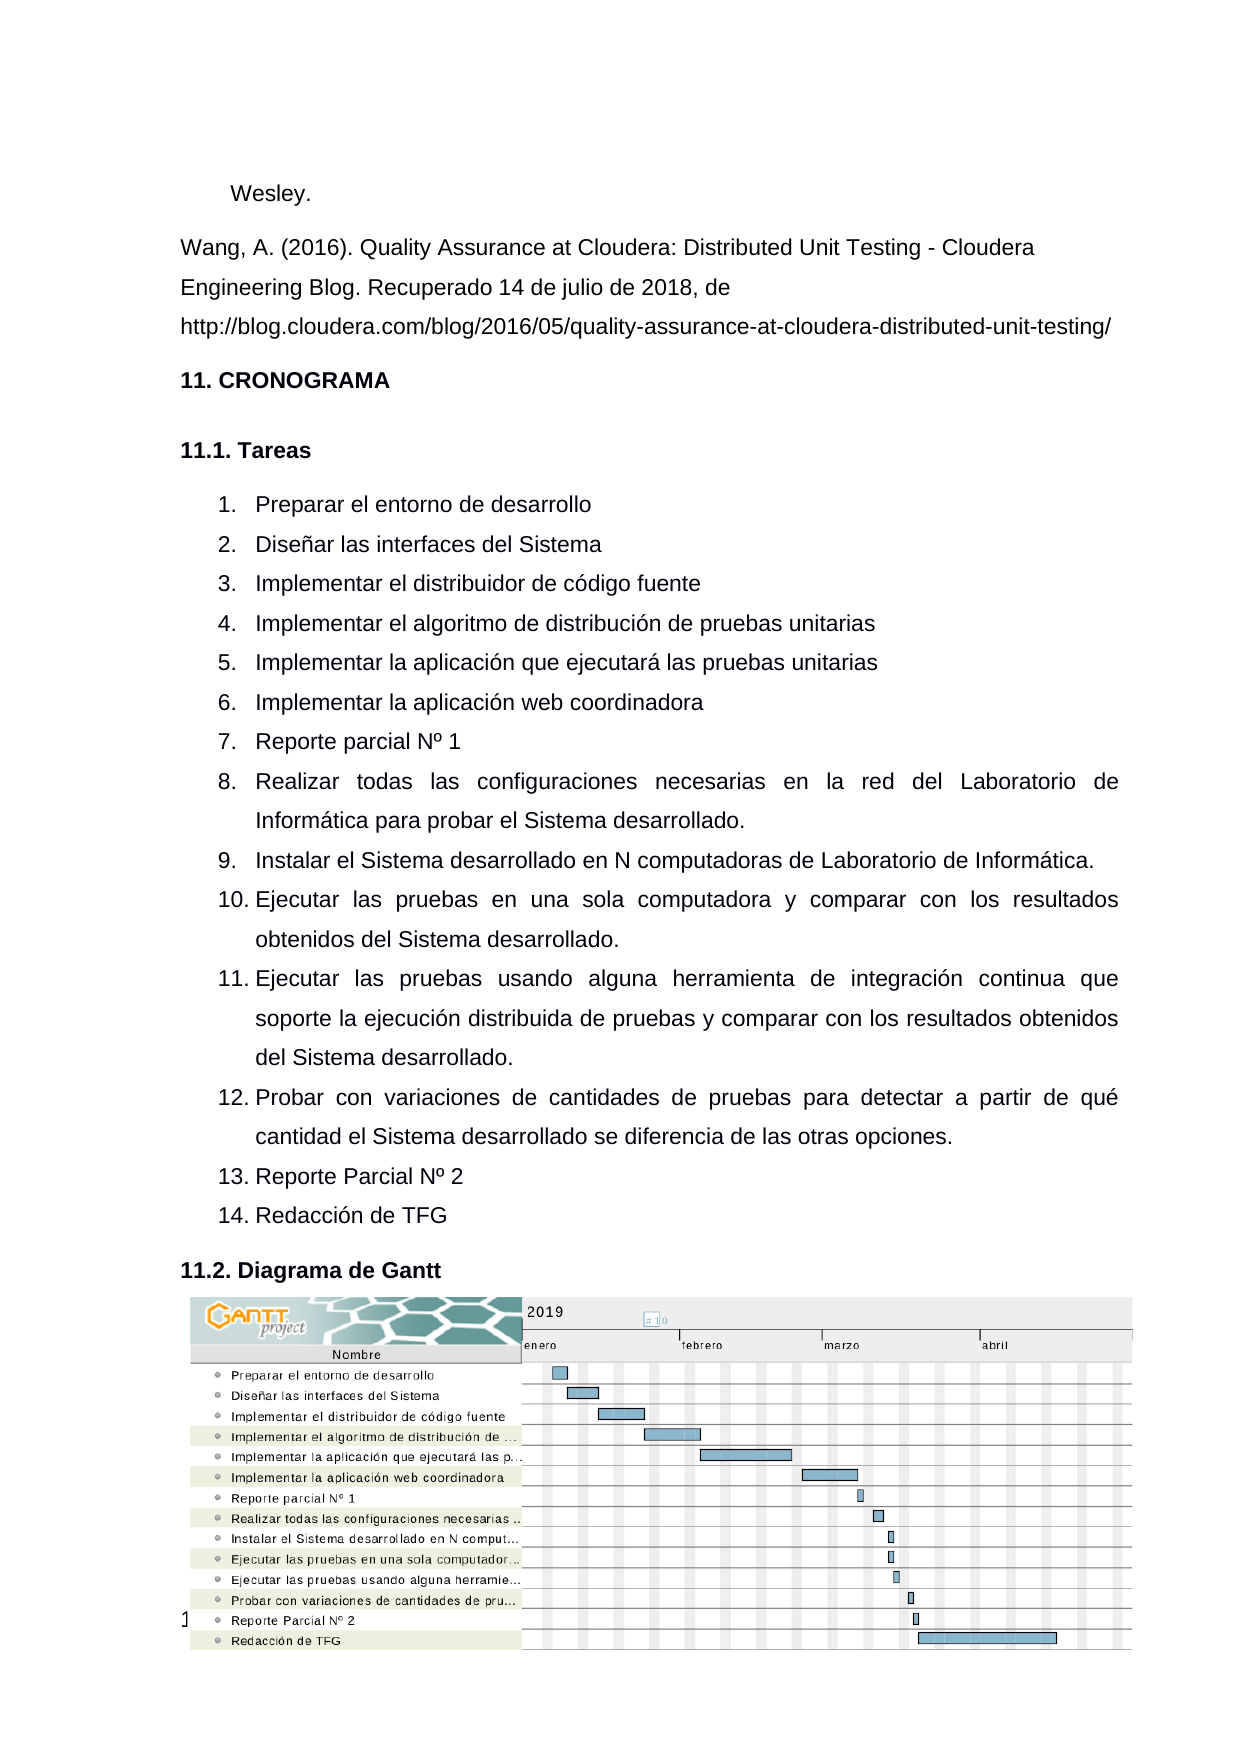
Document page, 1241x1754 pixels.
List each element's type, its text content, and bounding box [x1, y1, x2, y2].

text 11.1. Tareas [180, 437, 1119, 463]
list Diseñar las interfaces del Sistema [218, 531, 1119, 557]
picture [187, 1293, 1133, 1650]
list Reporte Parcial Nº 2 [218, 1163, 1119, 1189]
text Wang, A. (2016). Quality Assurance at Cloudera: Distributed Unit Testing - Cloudera Engineering Blog. Recuperado 14 de julio de 2018, de http://blog.cloudera.com/blog/2016/05/quality-assurance-at-cloudera-distributed-unit-testing/ [180, 234, 1119, 339]
list Implementar la aplicación web coordinadora [218, 689, 1119, 715]
list Redacción de TFG [218, 1202, 1119, 1228]
list Realizar todas las configuraciones necesarias en la red del Laboratorio de Informática para probar el Sistema desarrollado. [218, 768, 1119, 834]
list Probar con variaciones de cantidades de pruebas para detectar a partir de qué cantidad el Sistema desarrollado se diferencia de las otras opciones. [218, 1084, 1119, 1149]
title 11. CRONOGRAMA [180, 367, 1119, 394]
text Wesley. [180, 180, 1119, 206]
list Preparar el entorno de desarrollo [218, 491, 1119, 518]
text 11.2. Diagrama de Gantt [180, 1257, 1119, 1283]
list Instalar el Sistema desarrollado en N computadoras de Laboratorio de Informática. [218, 847, 1119, 873]
list Ejecutar las pruebas usando alguna herramienta de integración continua que soporte la ejecución distribuida de pruebas y comparar con los resultados obtenidos del Sistema desarrollado. [218, 965, 1119, 1071]
list Implementar la aplicación que ejecutará las pruebas unitarias [218, 649, 1119, 676]
list Implementar el algoritmo de distribución de pruebas unitarias [218, 610, 1119, 636]
list Ejecutar las pruebas en una sola computadora y comparar con los resultados obtenidos del Sistema desarrollado. [218, 886, 1119, 952]
list Implementar el distribuidor de código fuente [218, 570, 1119, 597]
list Reporte parcial Nº 1 [218, 728, 1119, 755]
